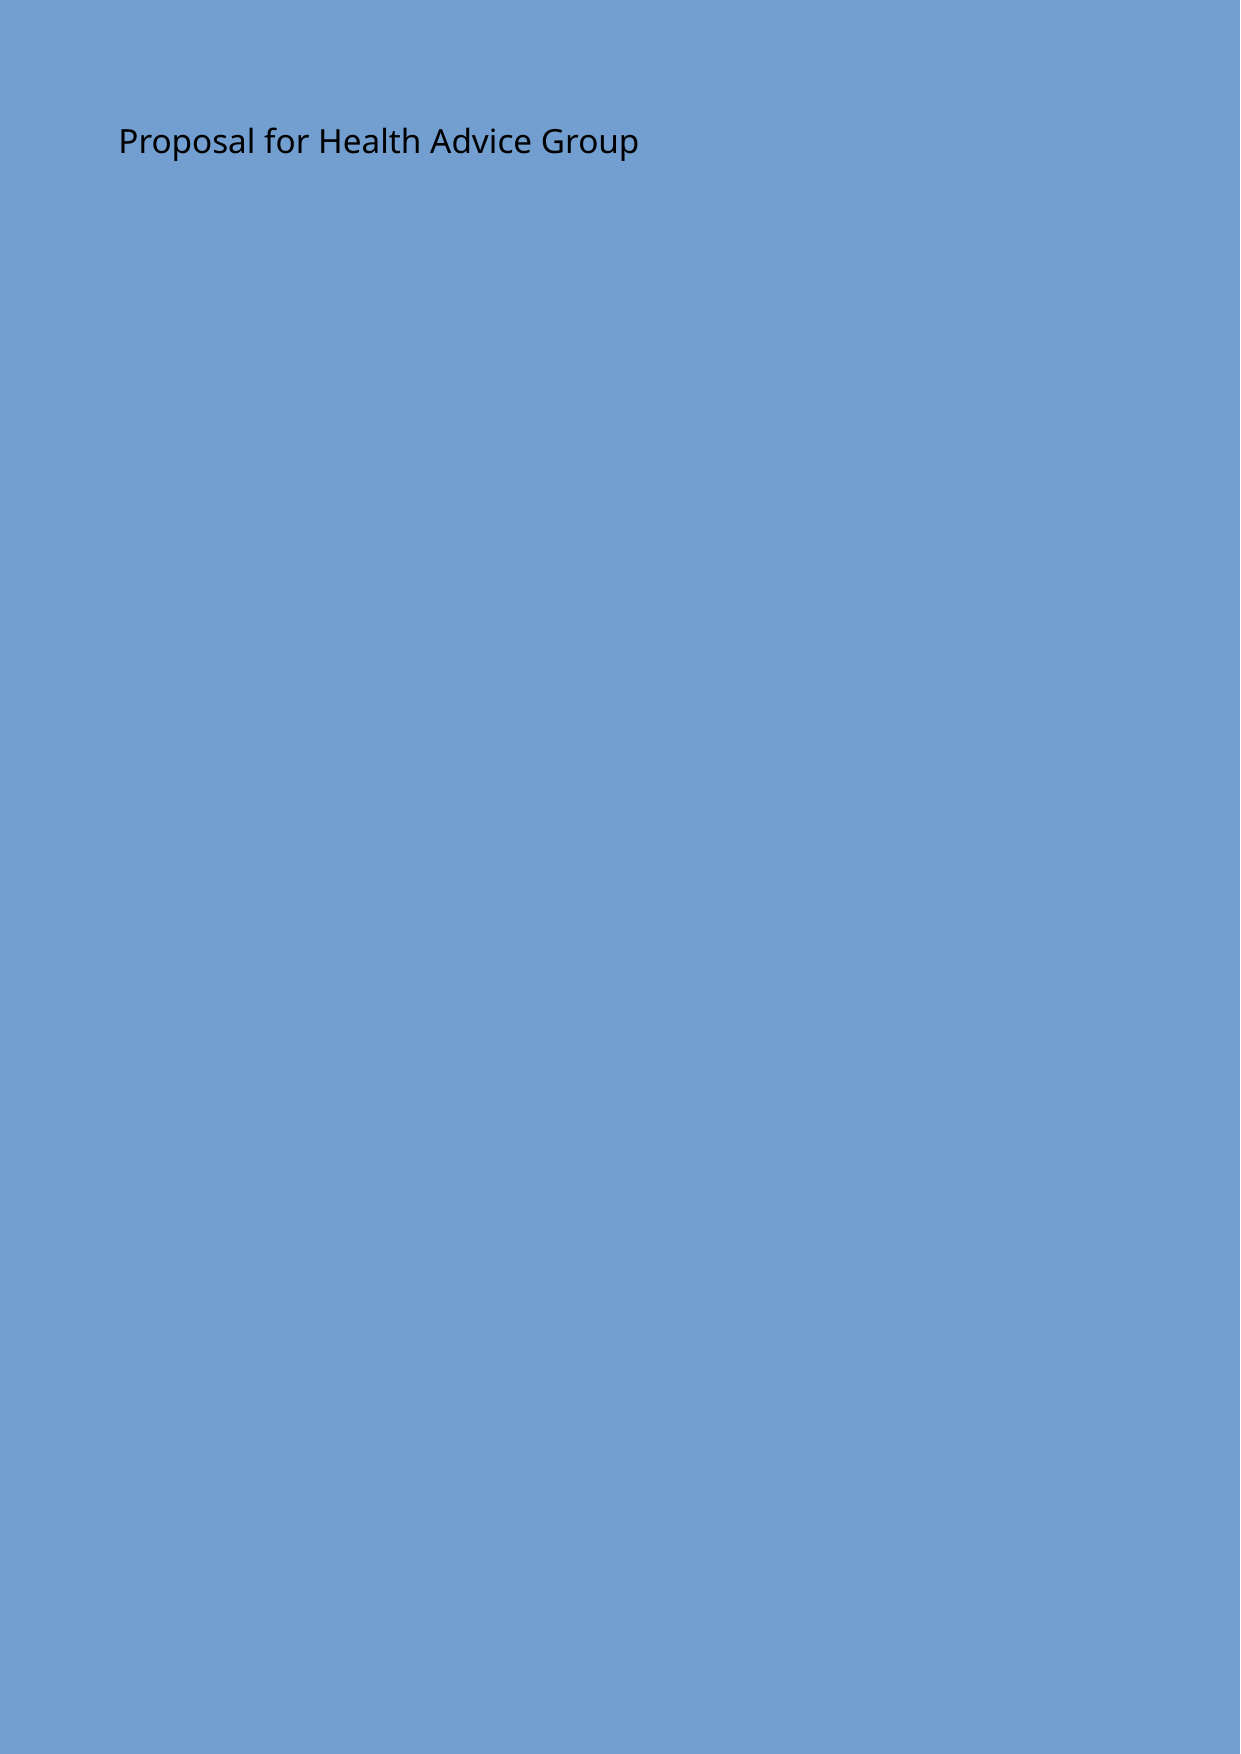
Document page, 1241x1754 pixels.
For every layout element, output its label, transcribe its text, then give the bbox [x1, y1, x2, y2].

text Proposal for Health Advice Group [118, 118, 1122, 163]
